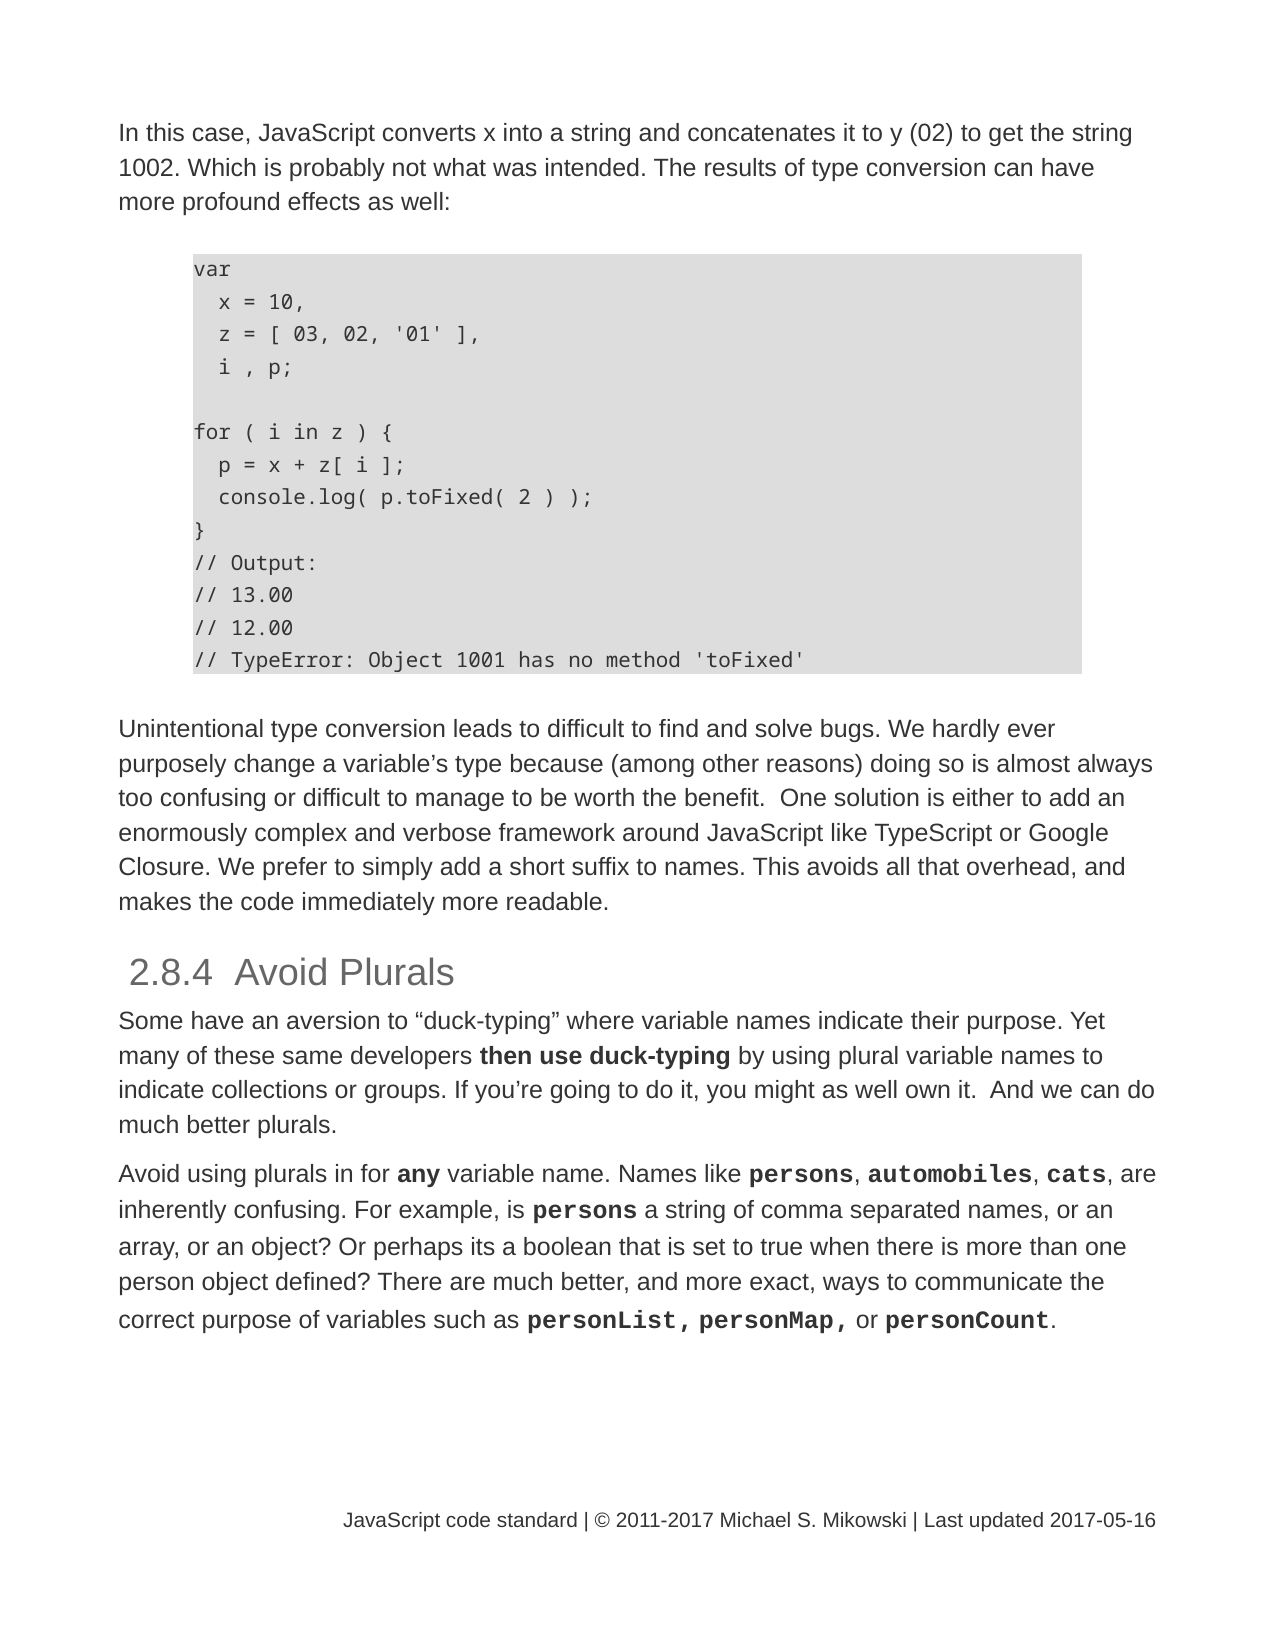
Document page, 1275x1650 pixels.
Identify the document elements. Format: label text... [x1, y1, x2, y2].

text // Output: [193, 548, 1082, 576]
text i , p; [193, 352, 1082, 380]
text Avoid using plurals in for any variable name. Names like persons, automobiles, cats, are inherently confusing. For example, is persons a string of comma separated names, or an array, or an object? Or perhaps its a boolean that is set to true when there is more than one person object defined? There are much better, and more exact, ways to communicate the correct purpose of variables such as personList, personMap, or personCount. [118, 1159, 1157, 1336]
text p = x + z[ i ]; [193, 450, 1082, 478]
text Unintentional type conversion leads to difficult to find and solve bugs. We hardly ever purposely change a variable’s type because (among other reasons) doing so is almost always too confusing or difficult to manage to be worth the benefit. One solution is either to add an enormously complex and verbose framework around JavaScript like TypeScript or Google Closure. We prefer to simply add a short suffix to names. This avoids all that overhead, and makes the code immediately more readable. [118, 714, 1157, 915]
text for ( i in z ) { [193, 417, 1082, 446]
text Some have an aversion to “duck-typing” where variable names indicate their purpose. Yet many of these same developers then use duck-typing by using plural variable names to indicate collections or groups. If you’re going to do it, you might as well own it. And we can do much better plurals. [118, 1006, 1157, 1138]
text var [193, 254, 1082, 283]
text // 13.00 [193, 580, 1082, 609]
text z = [ 03, 02, '01' ], [193, 319, 1082, 348]
text } [193, 515, 1082, 543]
text // TypeError: Object 1001 has no method 'toFixed' [193, 645, 1082, 674]
text x = 10, [193, 287, 1082, 315]
subtitle Avoid Plurals [118, 950, 1157, 994]
text console.log( p.toFixed( 2 ) ); [193, 482, 1082, 511]
text In this case, JavaScript converts x into a string and concatenates it to y (02) to get the string 1002. Which is probably not what was intended. The results of type conversion can have more profound effects as well: [118, 118, 1157, 216]
text // 12.00 [193, 613, 1082, 641]
